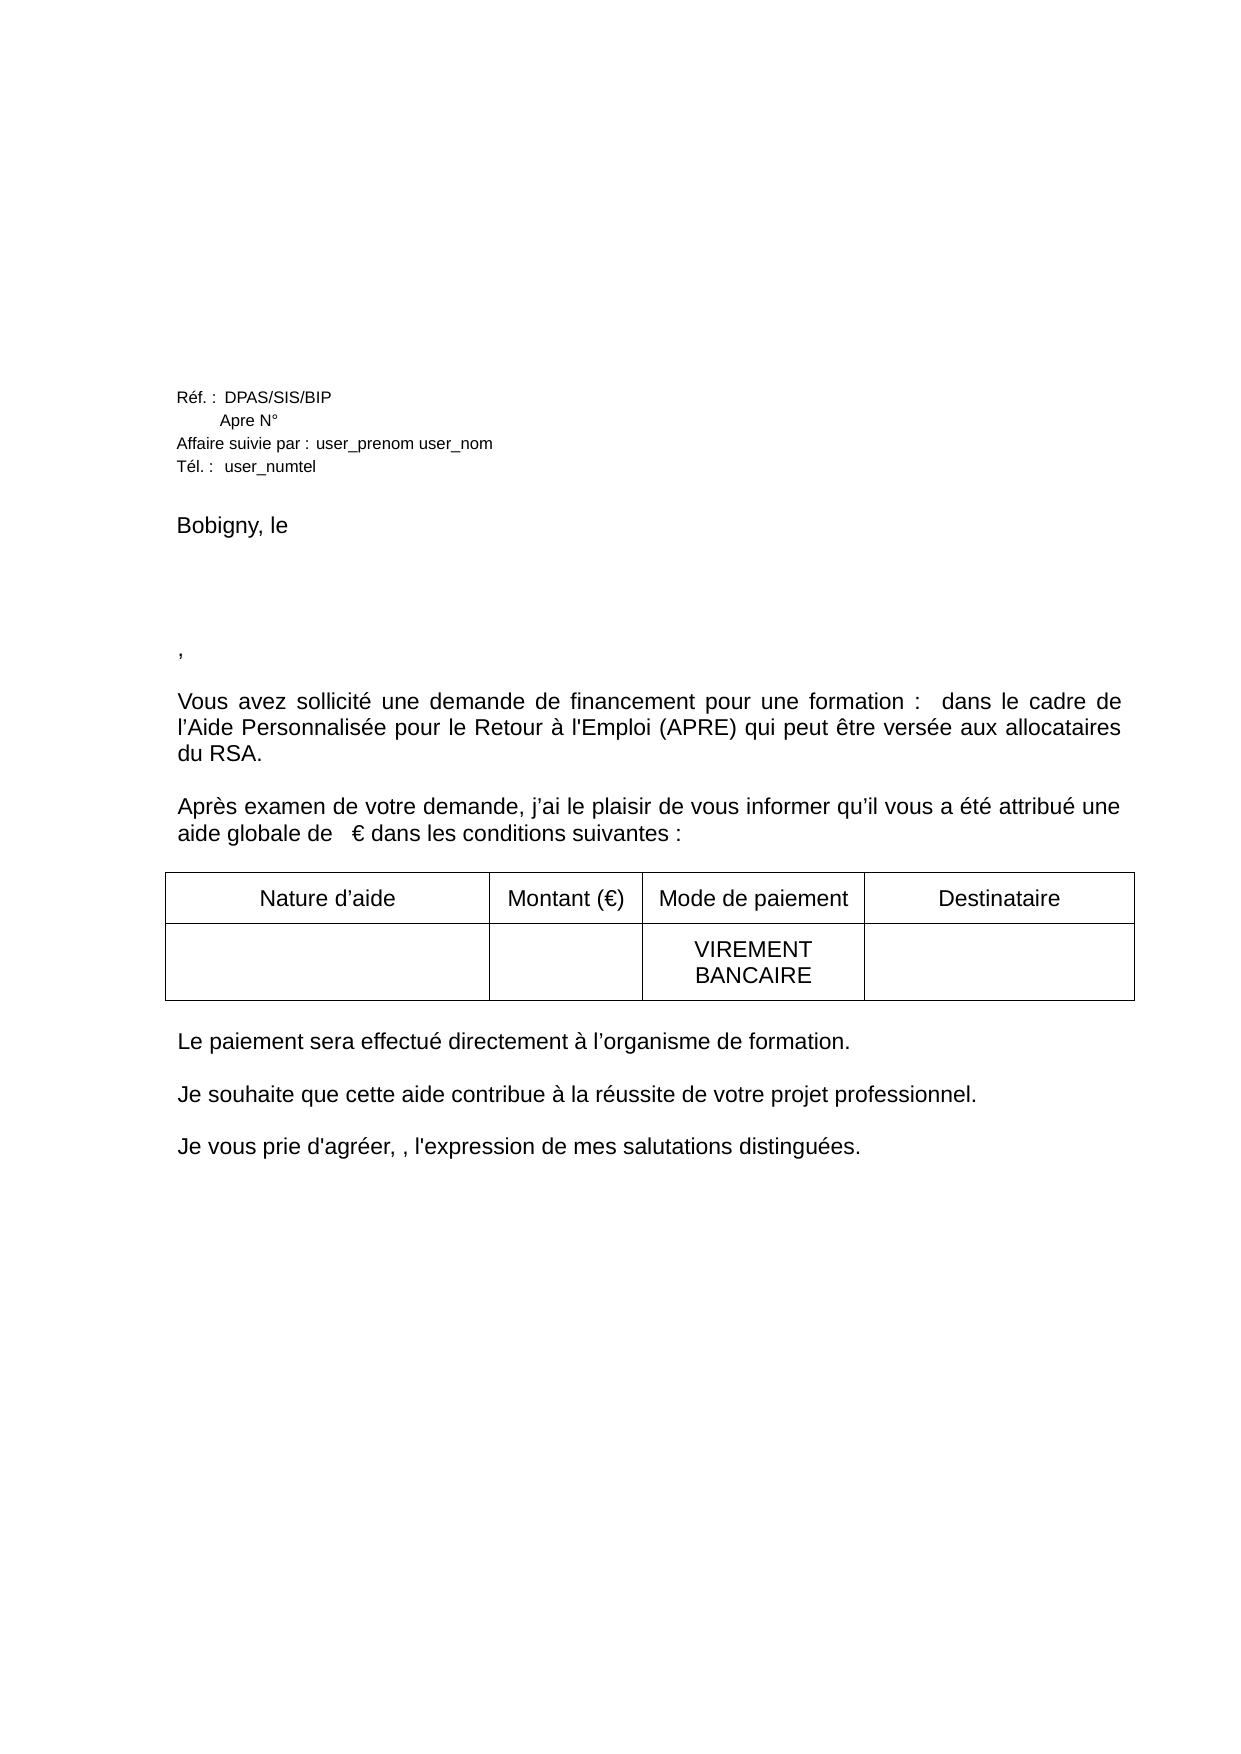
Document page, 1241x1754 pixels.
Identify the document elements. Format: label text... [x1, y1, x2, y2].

text Vous avez sollicité une demande de financement pour une formation : dans le cadre de l’Aide Personnalisée pour le Retour à l'Emploi (APRE) qui peut être versée aux allocataires du RSA. [177, 688, 1122, 767]
text Je souhaite que cette aide contribue à la réussite de votre projet professionnel. [177, 1081, 1122, 1107]
text Après examen de votre demande, j’ai le plaisir de vous informer qu’il vous a été attribué une aide globale de € dans les conditions suivantes : [177, 793, 1122, 846]
table_header Destinataire [865, 873, 1134, 923]
table_cell VIREMENT BANCAIRE [643, 924, 864, 1000]
table_header Montant (€) [490, 873, 642, 923]
table_cell [176, 477, 619, 499]
table_cell [650, 368, 1123, 499]
table_cell [176, 368, 619, 385]
table_cell DPAS/SIS/BIP Apre N° [220, 385, 619, 431]
table_cell user_numtel [220, 454, 619, 477]
table_cell Tél. : [176, 454, 219, 477]
table_cell [176, 500, 1123, 512]
table_cell [620, 368, 649, 499]
text , [177, 635, 1122, 661]
table_header Nature d’aide [166, 873, 489, 923]
table_cell [176, 351, 1123, 368]
text Le paiement sera effectué directement à l’organisme de formation. [177, 1028, 1122, 1054]
table_cell [865, 924, 1134, 1000]
table_cell [166, 924, 489, 1000]
table_cell Bobigny, le [176, 512, 1123, 539]
table_header Mode de paiement [643, 873, 864, 923]
table_header [176, 267, 1123, 351]
table_cell Réf. : [176, 385, 219, 431]
table_cell [490, 924, 642, 1000]
text Je vous prie d'agréer, , l'expression de mes salutations distinguées. [177, 1133, 1122, 1159]
table_cell Affaire suivie par : [176, 431, 316, 454]
table_cell [176, 539, 1123, 582]
table_cell user_prenom user_nom [316, 431, 619, 454]
